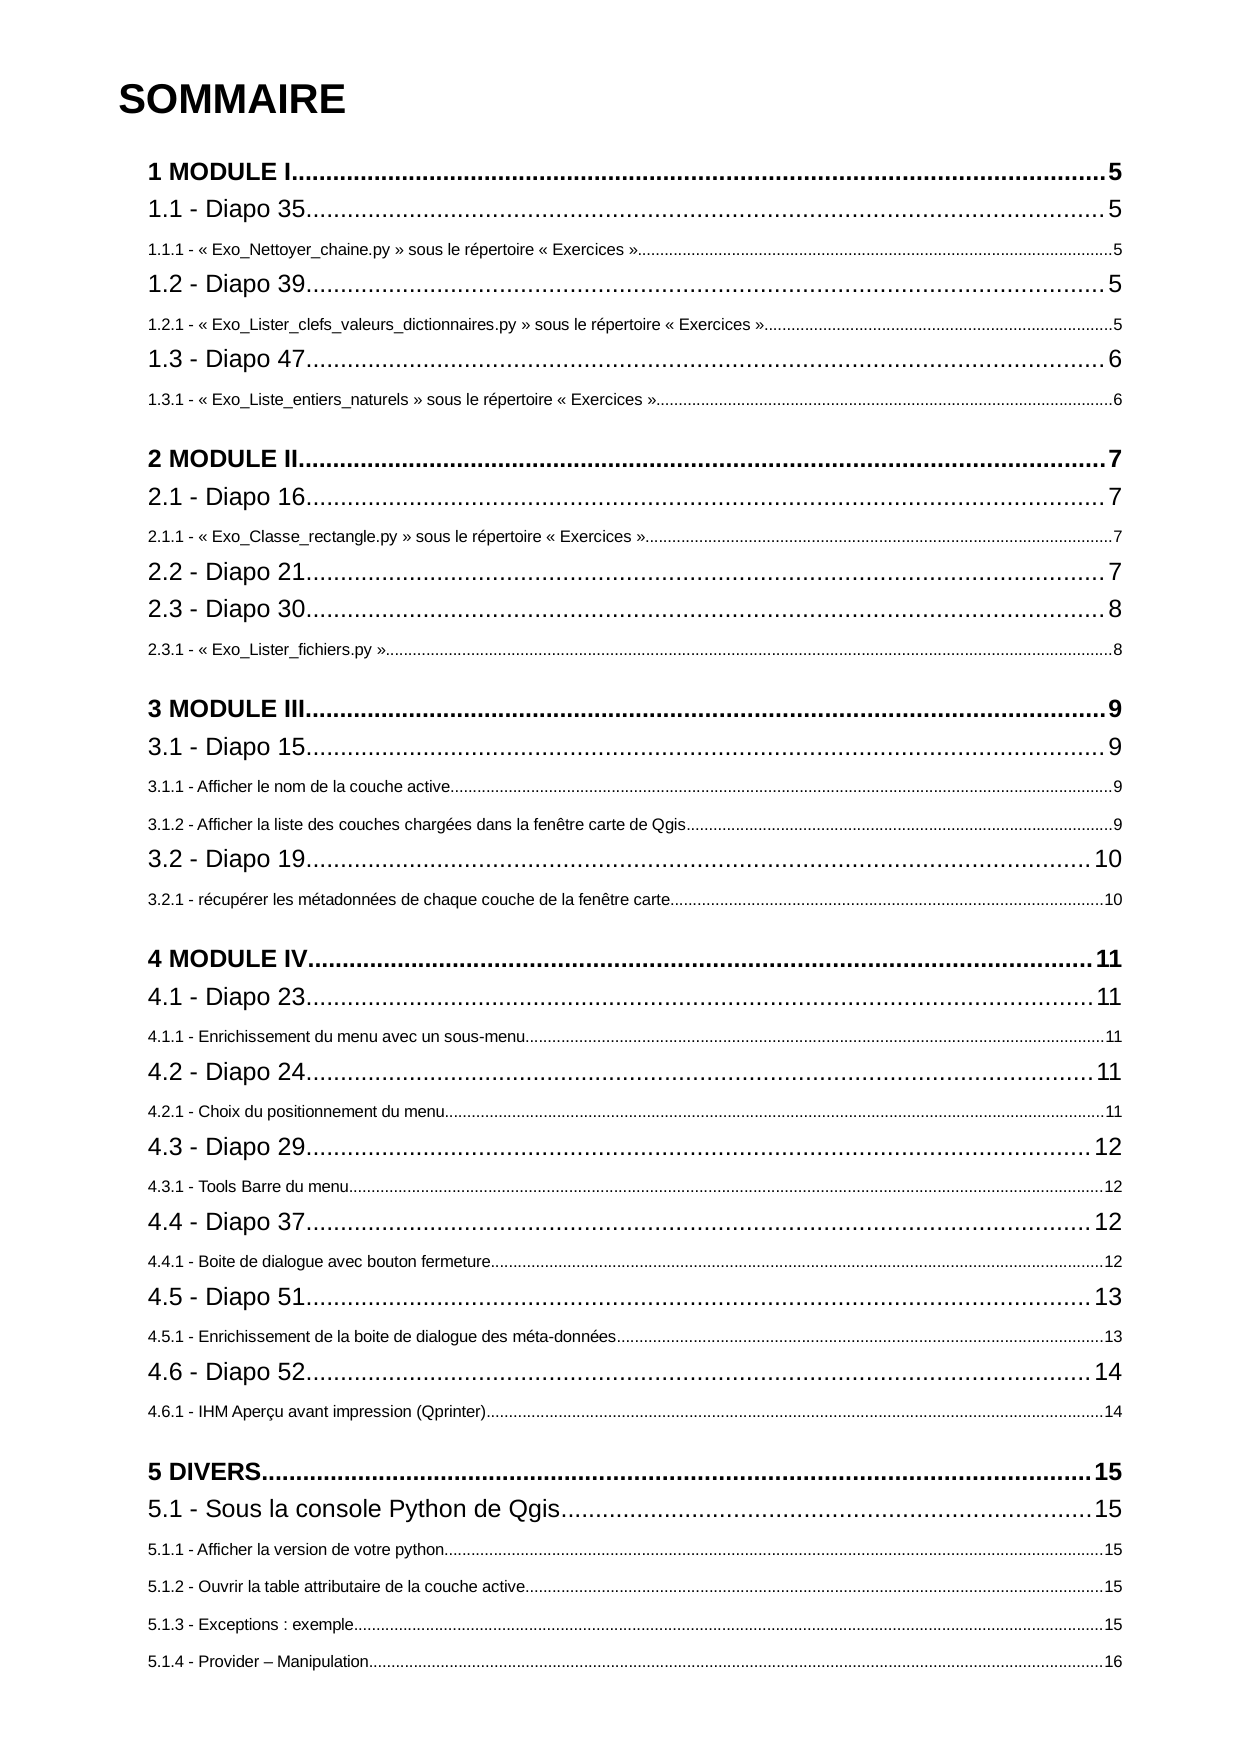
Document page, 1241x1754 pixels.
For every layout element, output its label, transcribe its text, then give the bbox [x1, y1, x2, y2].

text 1.3.1 - « Exo_Liste_entiers_naturels » sous le répertoire « Exercices » 6 [148, 385, 1122, 410]
text 5.1.1 - Afficher la version de votre python 15 [148, 1535, 1122, 1560]
subtitle SOMMAIRE [118, 75, 1122, 123]
text 3.2.1 - récupérer les métadonnées de chaque couche de la fenêtre carte. 10 [148, 885, 1122, 910]
text 5.1.4 - Provider – Manipulation 16 [148, 1648, 1122, 1673]
text 3.2 - Diapo 19 10 [148, 848, 1122, 873]
text 4.6.1 - IHM Aperçu avant impression (Qprinter) 14 [148, 1398, 1122, 1423]
text 4.2 - Diapo 24 11 [148, 1060, 1122, 1085]
text 1.2 - Diapo 39 5 [148, 273, 1122, 298]
text 2 MODULE II 7 [148, 448, 1122, 473]
text 2.1 - Diapo 16 7 [148, 485, 1122, 510]
text 4.6 - Diapo 52 14 [148, 1360, 1122, 1385]
text 4.5 - Diapo 51 13 [148, 1285, 1122, 1310]
text 1.2.1 - « Exo_Lister_clefs_valeurs_dictionnaires.py » sous le répertoire « Exercices ». 5 [148, 310, 1122, 335]
text 2.3.1 - « Exo_Lister_fichiers.py » 8 [148, 635, 1122, 660]
text 4.1 - Diapo 23 11 [148, 985, 1122, 1010]
text 2.3 - Diapo 30 8 [148, 598, 1122, 623]
text 3.1 - Diapo 15 9 [148, 735, 1122, 760]
text 1.1 - Diapo 35 5 [148, 198, 1122, 223]
text 1.1.1 - « Exo_Nettoyer_chaine.py » sous le répertoire « Exercices » 5 [148, 235, 1122, 260]
text 4.4 - Diapo 37 12 [148, 1210, 1122, 1235]
text 4.4.1 - Boite de dialogue avec bouton fermeture 12 [148, 1248, 1122, 1273]
text 5 DIVERS 15 [148, 1460, 1122, 1485]
text 5.1.2 - Ouvrir la table attributaire de la couche active 15 [148, 1573, 1122, 1598]
text 3.1.2 - Afficher la liste des couches chargées dans la fenêtre carte de Qgis 9 [148, 810, 1122, 835]
text 4.3 - Diapo 29 12 [148, 1135, 1122, 1160]
text 4.1.1 - Enrichissement du menu avec un sous-menu. 11 [148, 1023, 1122, 1048]
text 1 MODULE I 5 [148, 160, 1122, 185]
text 4.3.1 - Tools Barre du menu 12 [148, 1173, 1122, 1198]
text 1.3 - Diapo 47 6 [148, 348, 1122, 373]
text 5.1 - Sous la console Python de Qgis 15 [148, 1498, 1122, 1523]
text 3.1.1 - Afficher le nom de la couche active 9 [148, 773, 1122, 798]
text 4 MODULE IV 11 [148, 948, 1122, 973]
text 4.5.1 - Enrichissement de la boite de dialogue des méta-données 13 [148, 1323, 1122, 1348]
text 4.2.1 - Choix du positionnement du menu 11 [148, 1098, 1122, 1123]
text 3 MODULE III 9 [148, 698, 1122, 723]
text 2.2 - Diapo 21 7 [148, 560, 1122, 585]
text 2.1.1 - « Exo_Classe_rectangle.py » sous le répertoire « Exercices ». 7 [148, 523, 1122, 548]
text 5.1.3 - Exceptions : exemple 15 [148, 1610, 1122, 1635]
